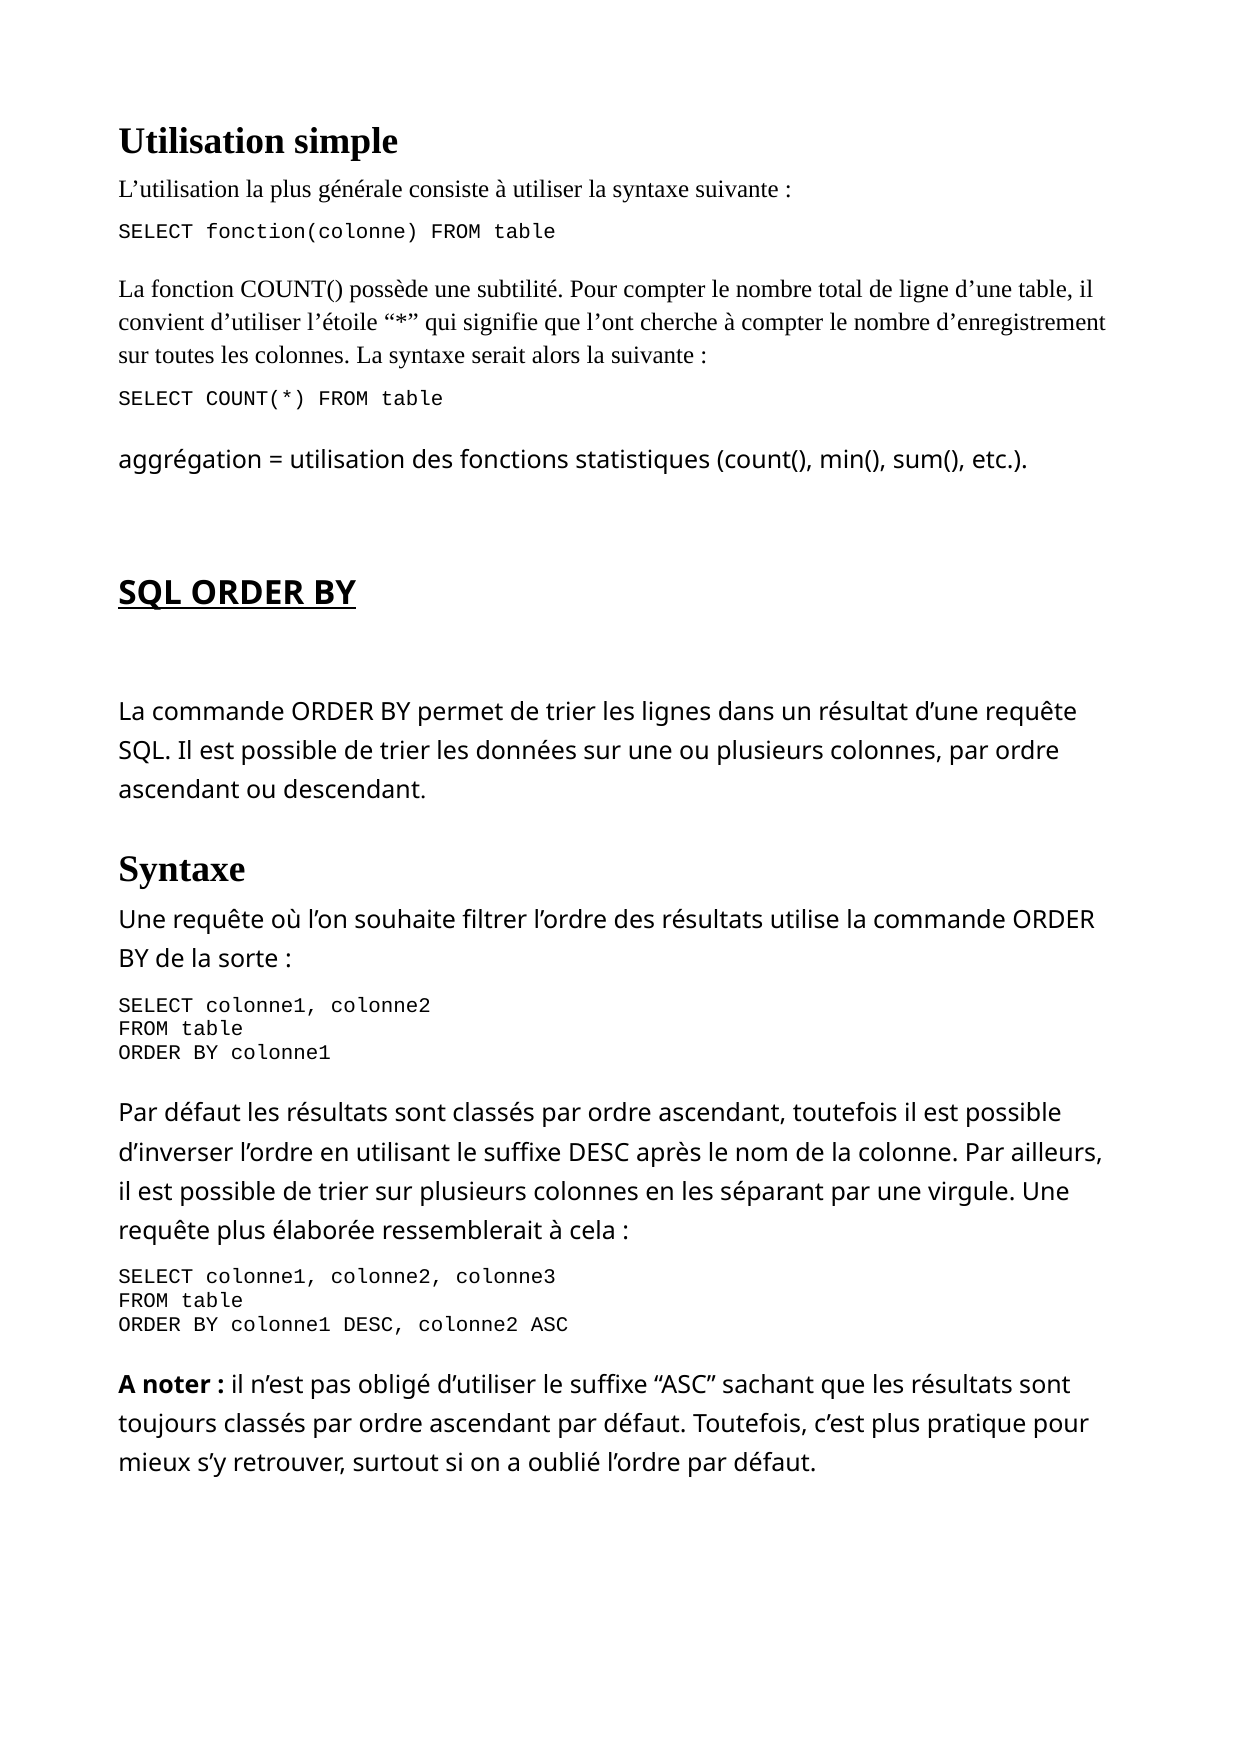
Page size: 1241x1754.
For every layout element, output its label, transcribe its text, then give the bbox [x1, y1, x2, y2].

text ORDER BY colonne1 DESC, colonne2 ASC [118, 1313, 1122, 1337]
subtitle Syntaxe [118, 846, 1122, 889]
subtitle Utilisation simple [118, 118, 1122, 161]
text A noter : il n’est pas obligé d’utiliser le suffixe “ASC” sachant que les résultats sont toujours classés par ordre ascendant par défaut. Toutefois, c’est plus pratique pour mieux s’y retrouver, surtout si on a oublié l’ordre par défaut. [118, 1367, 1122, 1479]
text SELECT colonne1, colonne2 [118, 994, 1122, 1018]
text La commande ORDER BY permet de trier les lignes dans un résultat d’une requête SQL. Il est possible de trier les données sur une ou plusieurs colonnes, par ordre ascendant ou descendant. [118, 693, 1122, 806]
text SELECT COUNT(*) FROM table [118, 388, 1122, 412]
text Par défaut les résultats sont classés par ordre ascendant, toutefois il est possible d’inverser l’ordre en utilisant le suffixe DESC après le nom de la colonne. Par ailleurs, il est possible de trier sur plusieurs colonnes en les séparant par une virgule. Une requête plus élaborée ressemblerait à cela : [118, 1095, 1122, 1247]
text SELECT colonne1, colonne2, colonne3 [118, 1266, 1122, 1290]
text FROM table [118, 1018, 1122, 1042]
text aggrégation = utilisation des fonctions statistiques (count(), min(), sum(), etc.). [118, 441, 1122, 475]
text FROM table [118, 1290, 1122, 1313]
text Une requête où l’on souhaite filtrer l’ordre des résultats utilise la commande ORDER BY de la sorte : [118, 902, 1122, 975]
text La fonction COUNT() possède une subtilité. Pour compter le nombre total de ligne d’une table, il convient d’utiliser l’étoile “*” qui signifie que l’ont cherche à compter le nombre d’enregistrement sur toutes les colonnes. La syntaxe serait alors la suivante : [118, 274, 1122, 369]
text L’utilisation la plus générale consiste à utiliser la syntaxe suivante : [118, 174, 1122, 202]
text ORDER BY colonne1 [118, 1042, 1122, 1066]
text SELECT fonction(colonne) FROM table [118, 221, 1122, 245]
subtitle SQL ORDER BY [118, 568, 1122, 614]
